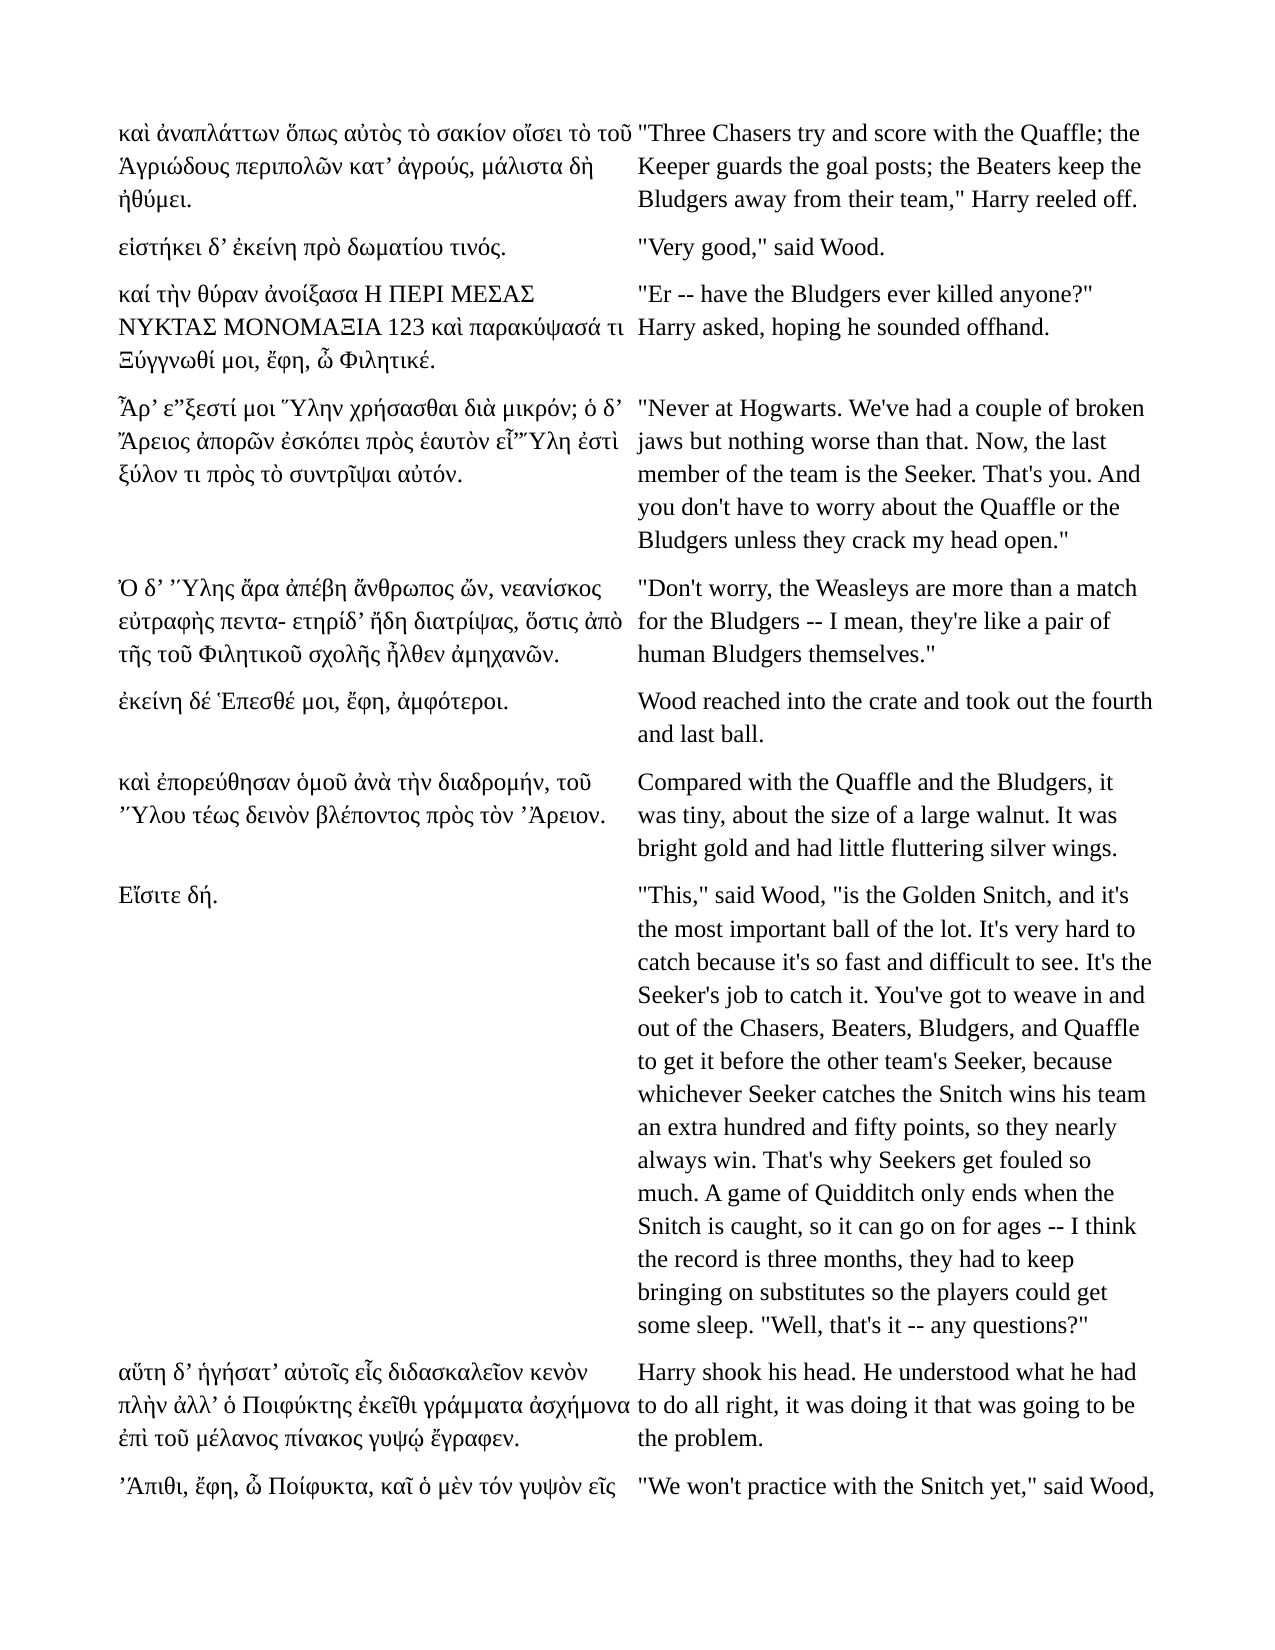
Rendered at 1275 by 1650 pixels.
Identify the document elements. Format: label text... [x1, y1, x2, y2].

table_cell Harry shook his head. He understood what he had to do all right, it was doing it that was going to be the problem. [638, 1358, 1157, 1471]
table_cell "We won't practice with the Snitch yet," said Wood, [638, 1471, 1157, 1500]
table_cell Compared with the Quaffle and the Bludgers, it was tiny, about the size of a large walnut. It was bright gold and had little fluttering silver wings. [638, 767, 1157, 881]
table_cell ἐκείνη δέ Ἑπεσθέ μοι, ἔφη, ἀμφότεροι. [118, 686, 637, 767]
table_cell "Er -- have the Bludgers ever killed anyone?" Harry asked, hoping he sounded offhand. [638, 279, 1157, 393]
table_cell καὶ ἀναπλάττων ὅπως αὐτὸς τὸ σακίον οἴσει τὸ τοῦ Ἁγριώδους περιπολῶν κατ’ ἀγρούς, μάλιστα δὴ ἠθύμει. [118, 118, 637, 232]
table_cell Wood reached into the crate and took out the fourth and last ball. [638, 686, 1157, 767]
table_cell Ὀ δ’ ’Ύλης ἄρα ἀπέβη ἄνθρωπος ὤν, νεανίσκος εὐτραφὴς πεντα- ετηρίδ’ ἤδη διατρίψας, ὅστις ἀπὸ τῆς τοῦ Φιλητικοῦ σχολῆς ἦλθεν ἀμηχανῶν. [118, 573, 637, 686]
table_cell εἱστήκει δ’ ἐκείνη πρὸ δωματίου τινός. [118, 232, 637, 279]
table_cell "This," said Wood, "is the Golden Snitch, and it's the most important ball of the lot. It's very hard to catch because it's so fast and difficult to see. It's the Seeker's job to catch it. You've got to weave in and out of the Chasers, Beaters, Bludgers, and Quaffle to get it before the other team's Seeker, because whichever Seeker catches the Snitch wins his team an extra hundred and fifty points, so they nearly always win. That's why Seekers get fouled so much. A game of Quidditch only ends when the Snitch is caught, so it can go on for ages -- I think the record is three months, they had to keep bringing on substitutes so the players could get some sleep. "Well, that's it -- any questions?" [638, 881, 1157, 1357]
table_cell Ἆρ’ ε”ξεστί μοι Ὕλην χρήσασθαι διὰ μικρόν; ὁ δ’ Ἄρειος ἀπορῶν ἐσκόπει πρὸς ἑαυτὸν εἷ”Ύλη ἐστὶ ξύλον τι πρὸς τὸ συντρῖψαι αὐτόν. [118, 393, 637, 573]
table_cell αὕτη δ’ ἡγήσατ’ αὐτοῖς εἷς διδασκαλεῖον κενὸν πλὴν ἀλλ’ ὁ Ποιφύκτης ἐκεῖθι γράμματα ἀσχήμονα ἐπὶ τοῦ μέλανος πίνακος γυψῴ ἔγραφεν. [118, 1358, 637, 1471]
table_cell "Don't worry, the Weasleys are more than a match for the Bludgers -- I mean, they're like a pair of human Bludgers themselves." [638, 573, 1157, 686]
table_cell καί τὴν θύραν ἀνοίξασα Η ΠΕΡΙ ΜΕΣΑΣ ΝΥΚΤΑΣ ΜΟΝΟΜΑΞΙΑ 123 καὶ παρακύψασά τι Ξύγγνωθί μοι, ἔφη, ὦ Φιλητικέ. [118, 279, 637, 393]
table_cell καὶ ἐπορεύθησαν ὁμοῦ ἀνὰ τὴν διαδρομήν, τοῦ ’Ύλου τέως δεινὸν βλέποντος πρὸς τὸν ’Ἀρειον. [118, 767, 637, 881]
table_cell Εἴσιτε δή. [118, 881, 637, 1357]
table_cell "Three Chasers try and score with the Quaffle; the Keeper guards the goal posts; the Beaters keep the Bludgers away from their team," Harry reeled off. [638, 118, 1157, 232]
table_cell "Very good," said Wood. [638, 232, 1157, 279]
table_cell "Never at Hogwarts. We've had a couple of broken jaws but nothing worse than that. Now, the last member of the team is the Seeker. That's you. And you don't have to worry about the Quaffle or the Bludgers unless they crack my head open." [638, 393, 1157, 573]
table_cell ’Άπιθι, ἔφη, ὦ Ποίφυκτα, καῖ ὁ μὲν τόν γυψὸν εῖς [118, 1471, 637, 1500]
